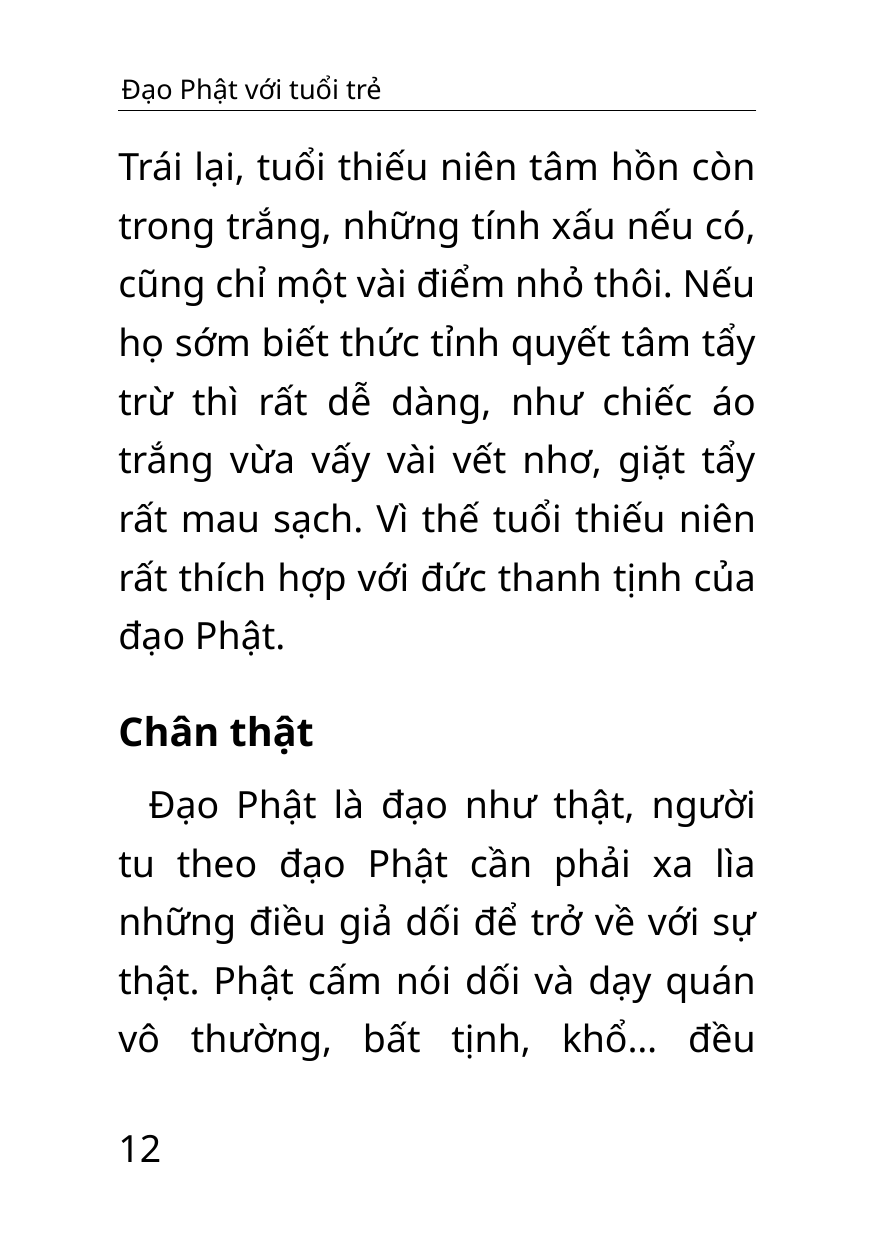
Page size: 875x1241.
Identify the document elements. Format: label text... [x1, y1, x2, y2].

text Ðạo Phật là đạo như thật, người tu theo đạo Phật cần phải xa lìa những điều giả dối để trở về với sự thật. Phật cấm nói dối và dạy quán vô thường, bất tịnh, khổ… đều [118, 778, 756, 1064]
text Trái lại, tuổi thiếu niên tâm hồn còn trong trắng, những tính xấu nếu có, cũng chỉ một vài điểm nhỏ thôi. Nếu họ sớm biết thức tỉnh quyết tâm tẩy trừ thì rất dễ dàng, như chiếc áo trắng vừa vấy vài vết nhơ, giặt tẩy rất mau sạch. Vì thế tuổi thiếu niên rất thích hợp với đức thanh tịnh của đạo Phật. [118, 141, 756, 661]
subtitle Chân thật [118, 704, 756, 758]
